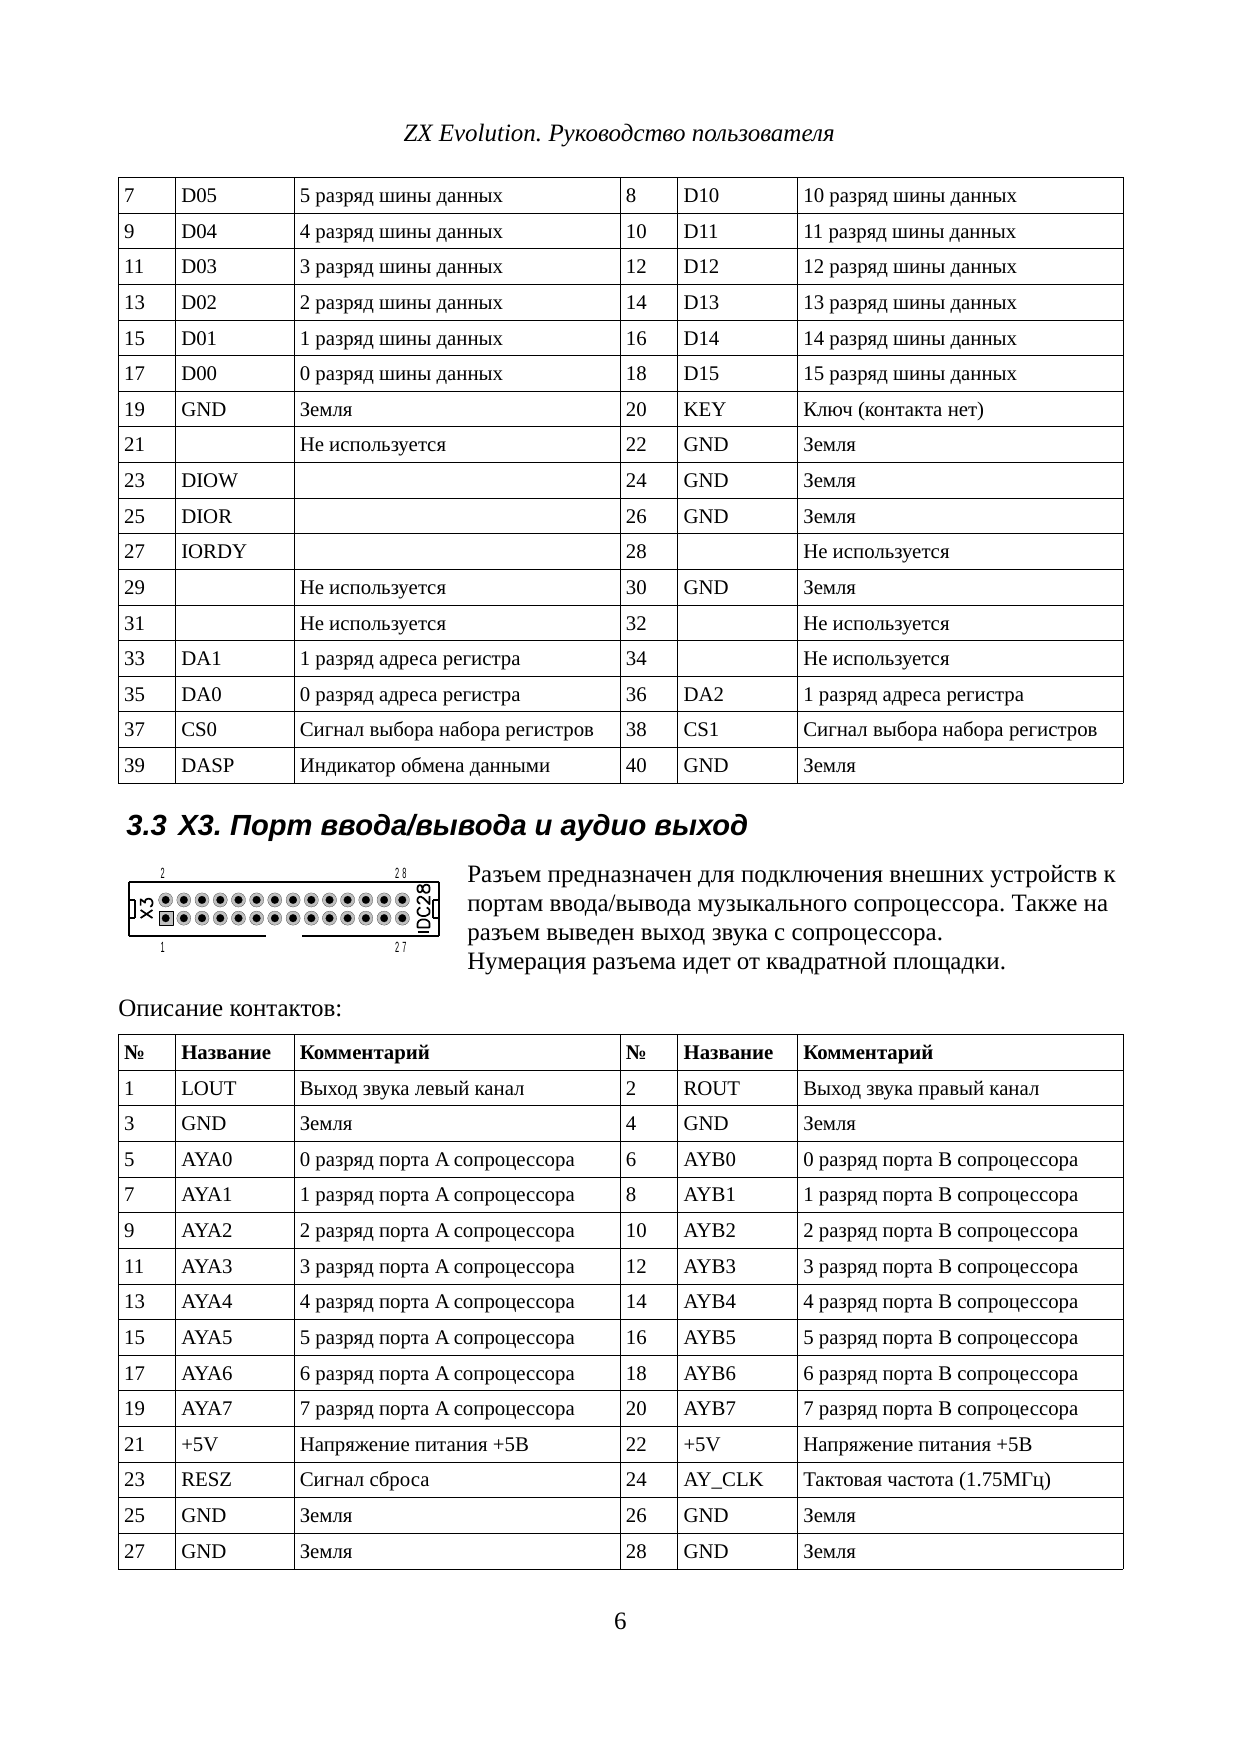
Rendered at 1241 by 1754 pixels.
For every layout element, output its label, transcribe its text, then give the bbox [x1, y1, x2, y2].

table_cell 0 разряд шины данных [295, 356, 620, 391]
table_cell Не используется [798, 606, 1123, 640]
text Описание контактов: [118, 993, 1122, 1022]
table_cell Сигнал сброса [295, 1463, 620, 1497]
table_cell 5 разряд порта B сопроцессора [798, 1320, 1123, 1355]
table_cell AYA2 [176, 1213, 294, 1248]
table_cell DIOR [176, 499, 294, 533]
table_cell 2 разряд порта B сопроцессора [798, 1213, 1123, 1248]
table_cell 1 разряд порта A сопроцессора [295, 1178, 620, 1212]
table_cell 4 [621, 1106, 677, 1141]
table_cell AYA1 [176, 1178, 294, 1212]
table_cell 3 [119, 1106, 175, 1141]
table_cell Земля [798, 1106, 1123, 1141]
table_cell DA0 [176, 677, 294, 711]
table_cell [176, 606, 294, 640]
table_cell +5V [176, 1427, 294, 1462]
table_cell 1 разряд адреса регистра [295, 641, 620, 676]
table_cell AYB1 [678, 1178, 797, 1212]
table_cell [295, 463, 620, 498]
table_cell 10 [621, 1213, 677, 1248]
table_cell DASP [176, 748, 294, 783]
table_cell CS0 [176, 712, 294, 747]
table_cell [176, 427, 294, 462]
table_cell 37 [119, 712, 175, 747]
table_header [118, 854, 461, 993]
table_cell D12 [678, 249, 797, 284]
table_cell 4 разряд порта A сопроцессора [295, 1285, 620, 1319]
table_cell 35 [119, 677, 175, 711]
table_cell 8 [621, 178, 677, 213]
table_cell Индикатор обмена данными [295, 748, 620, 783]
table_cell D10 [678, 178, 797, 213]
table_cell ROUT [678, 1071, 797, 1105]
table_cell 38 [621, 712, 677, 747]
table_cell D04 [176, 214, 294, 248]
table_header Название [176, 1035, 294, 1070]
table_cell 11 [119, 1249, 175, 1283]
table_cell Земля [295, 1106, 620, 1141]
subtitle X3. Порт ввода/вывода и аудио выход [118, 808, 1122, 841]
table_cell 28 [621, 534, 677, 569]
table_cell Не используется [798, 641, 1123, 676]
table_cell 1 разряд шины данных [295, 321, 620, 355]
table_cell [176, 570, 294, 604]
table_cell 25 [119, 499, 175, 533]
table_cell 30 [621, 570, 677, 604]
table_cell AYB0 [678, 1142, 797, 1177]
table_cell AYA0 [176, 1142, 294, 1177]
table_cell 23 [119, 463, 175, 498]
table_cell DA1 [176, 641, 294, 676]
table_cell 7 разряд порта B сопроцессора [798, 1391, 1123, 1426]
table_cell 7 [119, 178, 175, 213]
table_cell 2 разряд порта A сопроцессора [295, 1213, 620, 1248]
table_cell Не используется [295, 570, 620, 604]
table_cell 14 [621, 285, 677, 319]
table_cell GND [176, 1498, 294, 1533]
table_cell 5 разряд шины данных [295, 178, 620, 213]
table_cell 10 [621, 214, 677, 248]
table_cell [678, 534, 797, 569]
table_cell Напряжение питания +5В [295, 1427, 620, 1462]
table_cell AYB5 [678, 1320, 797, 1355]
table_cell 19 [119, 392, 175, 426]
table_cell +5V [678, 1427, 797, 1462]
table_cell Земля [798, 570, 1123, 604]
table_cell D15 [678, 356, 797, 391]
table_cell 21 [119, 1427, 175, 1462]
table_cell 29 [119, 570, 175, 604]
table_cell 4 разряд шины данных [295, 214, 620, 248]
table_cell 27 [119, 534, 175, 569]
table_cell 18 [621, 1356, 677, 1390]
table_cell Напряжение питания +5В [798, 1427, 1123, 1462]
table_cell 19 [119, 1391, 175, 1426]
table_cell Земля [798, 1534, 1123, 1568]
table_cell D13 [678, 285, 797, 319]
table_cell 24 [621, 1463, 677, 1497]
table_cell 27 [119, 1534, 175, 1568]
table_cell 15 разряд шины данных [798, 356, 1123, 391]
table_cell 11 [119, 249, 175, 284]
table_cell 6 [621, 1142, 677, 1177]
table_cell 6 разряд порта A сопроцессора [295, 1356, 620, 1390]
table_cell [678, 606, 797, 640]
table_cell 1 [119, 1071, 175, 1105]
table_cell GND [678, 748, 797, 783]
table_cell Сигнал выбора набора регистров [798, 712, 1123, 747]
table_cell 12 [621, 249, 677, 284]
table_cell 26 [621, 1498, 677, 1533]
table_cell 9 [119, 1213, 175, 1248]
table_cell GND [678, 463, 797, 498]
table_cell GND [678, 570, 797, 604]
table_cell 7 [119, 1178, 175, 1212]
table_cell [295, 534, 620, 569]
table_cell AYB7 [678, 1391, 797, 1426]
table_cell 16 [621, 321, 677, 355]
table_cell AYB4 [678, 1285, 797, 1319]
table_cell 39 [119, 748, 175, 783]
table_cell AYA6 [176, 1356, 294, 1390]
table_cell 13 разряд шины данных [798, 285, 1123, 319]
table_cell 13 [119, 285, 175, 319]
table_cell IORDY [176, 534, 294, 569]
table_cell AYA4 [176, 1285, 294, 1319]
table_cell D02 [176, 285, 294, 319]
table_cell Не используется [798, 534, 1123, 569]
table_cell 25 [119, 1498, 175, 1533]
table_cell 3 разряд шины данных [295, 249, 620, 284]
table_cell AY_CLK [678, 1463, 797, 1497]
table_cell Земля [798, 427, 1123, 462]
table_cell 40 [621, 748, 677, 783]
table_cell GND [678, 1498, 797, 1533]
table_cell Земля [798, 1498, 1123, 1533]
table_cell 16 [621, 1320, 677, 1355]
table_cell 20 [621, 392, 677, 426]
table_cell Земля [295, 1534, 620, 1568]
table_cell 0 разряд порта A сопроцессора [295, 1142, 620, 1177]
table_cell GND [176, 1534, 294, 1568]
table_cell 21 [119, 427, 175, 462]
table_cell 10 разряд шины данных [798, 178, 1123, 213]
table_cell 22 [621, 1427, 677, 1462]
table_cell 1 разряд адреса регистра [798, 677, 1123, 711]
table_cell 9 [119, 214, 175, 248]
table_cell 0 разряд адреса регистра [295, 677, 620, 711]
table_cell 26 [621, 499, 677, 533]
table_cell 14 [621, 1285, 677, 1319]
table_cell RESZ [176, 1463, 294, 1497]
table_cell Земля [798, 748, 1123, 783]
table_header № [621, 1035, 677, 1070]
table_cell D11 [678, 214, 797, 248]
table_cell Выход звука левый канал [295, 1071, 620, 1105]
table_cell Земля [798, 463, 1123, 498]
table_cell KEY [678, 392, 797, 426]
table_cell D01 [176, 321, 294, 355]
table_header Название [678, 1035, 797, 1070]
table_cell 12 [621, 1249, 677, 1283]
table_cell AYB6 [678, 1356, 797, 1390]
table_cell 23 [119, 1463, 175, 1497]
table_cell GND [678, 427, 797, 462]
table_cell GND [176, 1106, 294, 1141]
table_cell Сигнал выбора набора регистров [295, 712, 620, 747]
table_cell 36 [621, 677, 677, 711]
table_cell 2 [621, 1071, 677, 1105]
table_cell [678, 641, 797, 676]
table_cell 22 [621, 427, 677, 462]
table_cell AYA3 [176, 1249, 294, 1283]
table_cell GND [678, 1534, 797, 1568]
table_cell 3 разряд порта A сопроцессора [295, 1249, 620, 1283]
table_cell CS1 [678, 712, 797, 747]
table_cell AYA7 [176, 1391, 294, 1426]
table_cell 5 разряд порта A сопроцессора [295, 1320, 620, 1355]
table_cell AYB3 [678, 1249, 797, 1283]
table_cell [295, 499, 620, 533]
table_cell AYA5 [176, 1320, 294, 1355]
table_header Комментарий [295, 1035, 620, 1070]
table_cell Не используется [295, 427, 620, 462]
table_cell Земля [295, 1498, 620, 1533]
table_cell 13 [119, 1285, 175, 1319]
table_cell D03 [176, 249, 294, 284]
table_cell Земля [798, 499, 1123, 533]
table_cell GND [678, 1106, 797, 1141]
table_cell DA2 [678, 677, 797, 711]
table_header Разъем предназначен для подключения внешних устройств к портам ввода/вывода музыкального сопроцессора. Также на разъем выведен выход звука с сопроцессора. Нумерация разъема идет от квадратной площадки. [461, 854, 1123, 993]
table_cell GND [176, 392, 294, 426]
table_cell Земля [295, 392, 620, 426]
table_cell 5 [119, 1142, 175, 1177]
table_header № [119, 1035, 175, 1070]
table_header Комментарий [798, 1035, 1123, 1070]
table_cell D00 [176, 356, 294, 391]
table_cell 15 [119, 1320, 175, 1355]
table_cell AYB2 [678, 1213, 797, 1248]
table_cell 4 разряд порта B сопроцессора [798, 1285, 1123, 1319]
table_cell D05 [176, 178, 294, 213]
table_cell 32 [621, 606, 677, 640]
table_cell Тактовая частота (1.75МГц) [798, 1463, 1123, 1497]
table_cell 6 разряд порта B сопроцессора [798, 1356, 1123, 1390]
table_cell 1 разряд порта B сопроцессора [798, 1178, 1123, 1212]
table_cell 31 [119, 606, 175, 640]
table_cell D14 [678, 321, 797, 355]
table_cell 17 [119, 356, 175, 391]
table_cell 2 разряд шины данных [295, 285, 620, 319]
table_cell 33 [119, 641, 175, 676]
table_cell 24 [621, 463, 677, 498]
table_cell Ключ (контакта нет) [798, 392, 1123, 426]
table_cell 0 разряд порта B сопроцессора [798, 1142, 1123, 1177]
table_cell 18 [621, 356, 677, 391]
table_cell 12 разряд шины данных [798, 249, 1123, 284]
table_cell 7 разряд порта A сопроцессора [295, 1391, 620, 1426]
table_cell DIOW [176, 463, 294, 498]
table_cell GND [678, 499, 797, 533]
table_cell Не используется [295, 606, 620, 640]
table_cell 3 разряд порта B сопроцессора [798, 1249, 1123, 1283]
table_cell 8 [621, 1178, 677, 1212]
table_cell LOUT [176, 1071, 294, 1105]
table_cell Выход звука правый канал [798, 1071, 1123, 1105]
table_cell 15 [119, 321, 175, 355]
table_cell 11 разряд шины данных [798, 214, 1123, 248]
table_cell 28 [621, 1534, 677, 1568]
table_cell 17 [119, 1356, 175, 1390]
table_cell 14 разряд шины данных [798, 321, 1123, 355]
table_cell 34 [621, 641, 677, 676]
table_cell 20 [621, 1391, 677, 1426]
